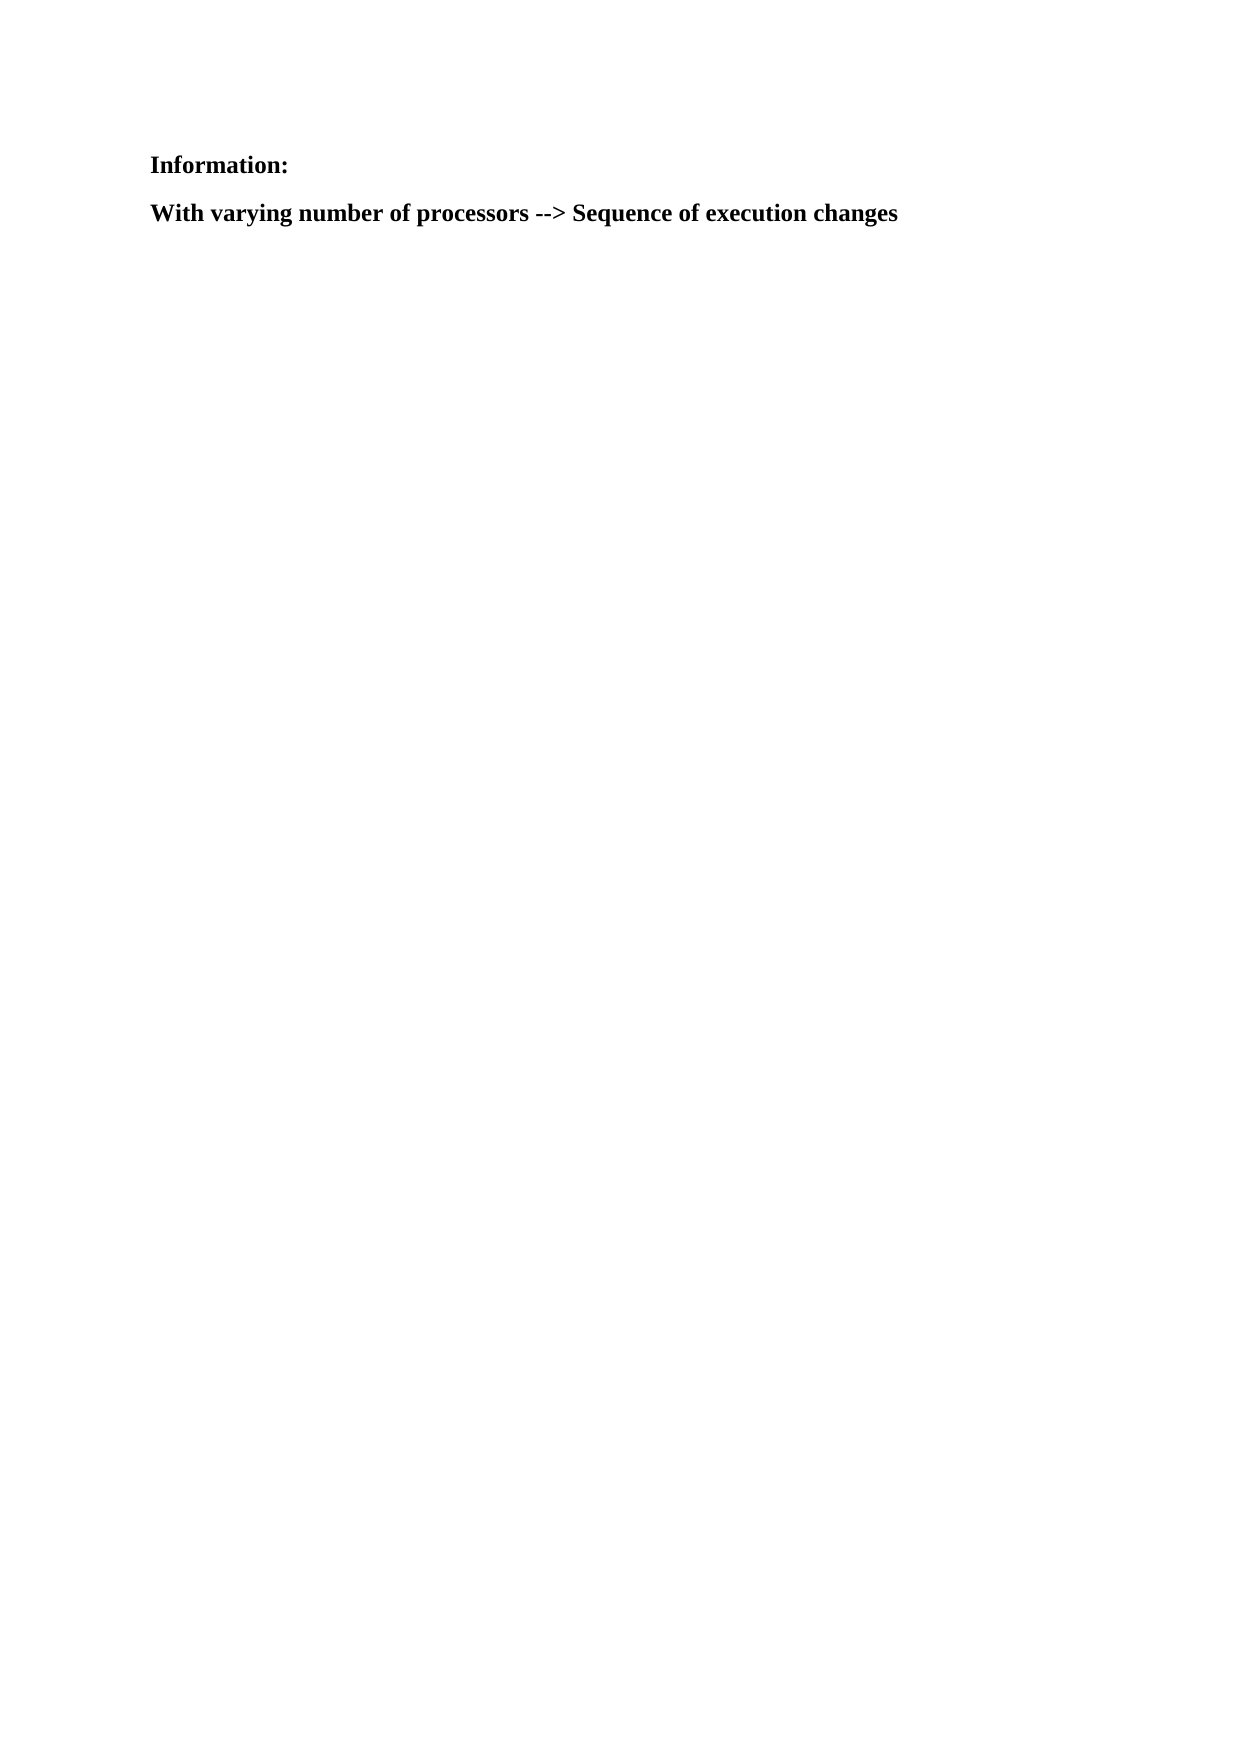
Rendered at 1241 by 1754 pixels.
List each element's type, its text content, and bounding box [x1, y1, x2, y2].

text With varying number of processors --> Sequence of execution changes [150, 198, 1090, 226]
text Information: [150, 150, 1090, 179]
